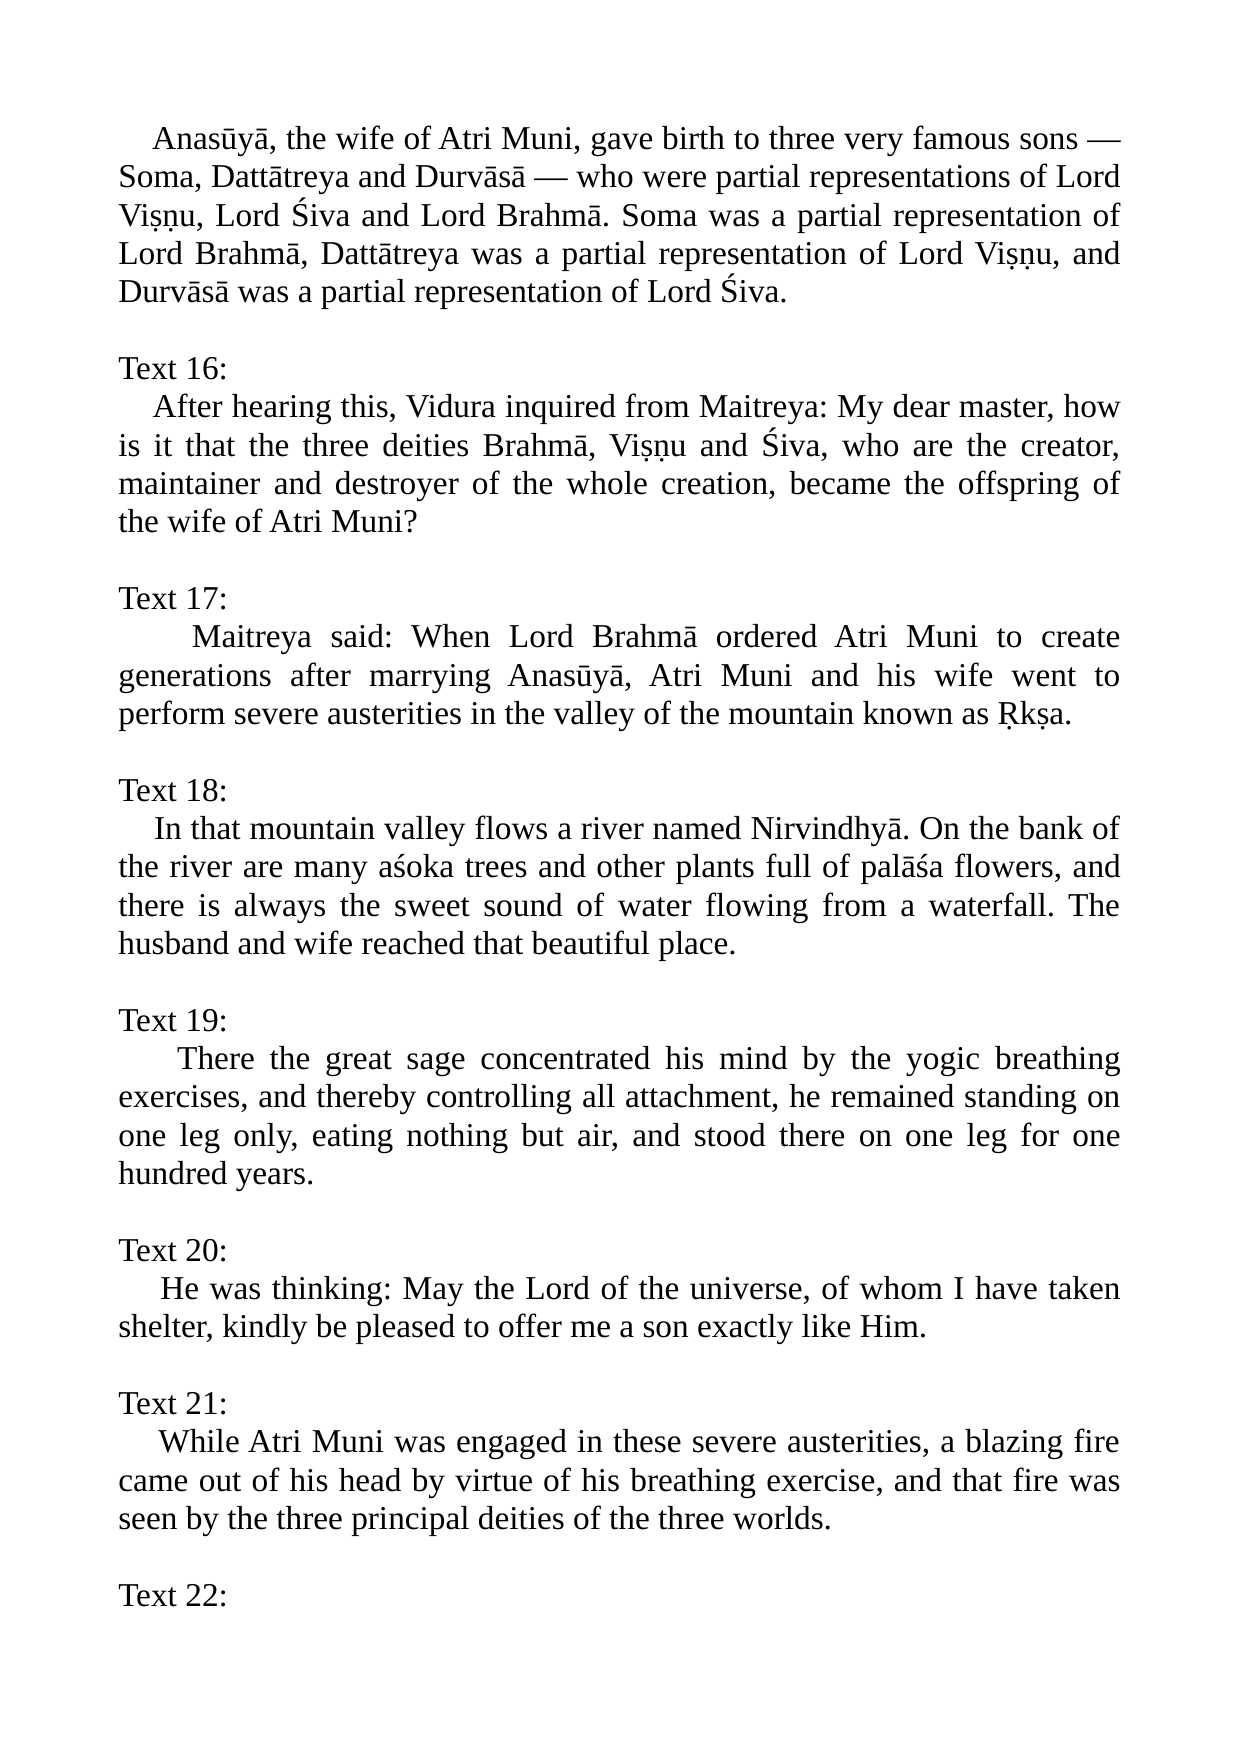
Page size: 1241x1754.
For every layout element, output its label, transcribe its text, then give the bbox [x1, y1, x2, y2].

text Text 17: [118, 578, 1122, 616]
text There the great sage concentrated his mind by the yogic breathing exercises, and thereby controlling all attachment, he remained standing on one leg only, eating nothing but air, and stood there on one leg for one hundred years. [118, 1038, 1122, 1191]
text Text 19: [118, 1000, 1122, 1038]
text After hearing this, Vidura inquired from Maitreya: My dear master, how is it that the three deities Brahmā, Viṣṇu and Śiva, who are the creator, maintainer and destroyer of the whole creation, became the offspring of the wife of Atri Muni? [118, 386, 1122, 540]
text While Atri Muni was engaged in these severe austerities, a blazing fire came out of his head by virtue of his breathing exercise, and that fire was seen by the three principal deities of the three worlds. [118, 1421, 1122, 1536]
text In that mountain valley flows a river named Nirvindhyā. On the bank of the river are many aśoka trees and other plants full of palāśa flowers, and there is always the sweet sound of water flowing from a waterfall. The husband and wife reached that beautiful place. [118, 808, 1122, 961]
text He was thinking: May the Lord of the universe, of whom I have taken shelter, kindly be pleased to offer me a son exactly like Him. [118, 1268, 1122, 1345]
text Text 16: [118, 348, 1122, 386]
text Text 20: [118, 1230, 1122, 1268]
text Text 21: [118, 1383, 1122, 1421]
text Text 18: [118, 770, 1122, 808]
text Anasūyā, the wife of Atri Muni, gave birth to three very famous sons — Soma, Dattātreya and Durvāsā — who were partial representations of Lord Viṣṇu, Lord Śiva and Lord Brahmā. Soma was a partial representation of Lord Brahmā, Dattātreya was a partial representation of Lord Viṣṇu, and Durvāsā was a partial representation of Lord Śiva. [118, 118, 1122, 310]
text Text 22: [118, 1575, 1122, 1613]
text Maitreya said: When Lord Brahmā ordered Atri Muni to create generations after marrying Anasūyā, Atri Muni and his wife went to perform severe austerities in the valley of the mountain known as Ṛkṣa. [118, 616, 1122, 731]
